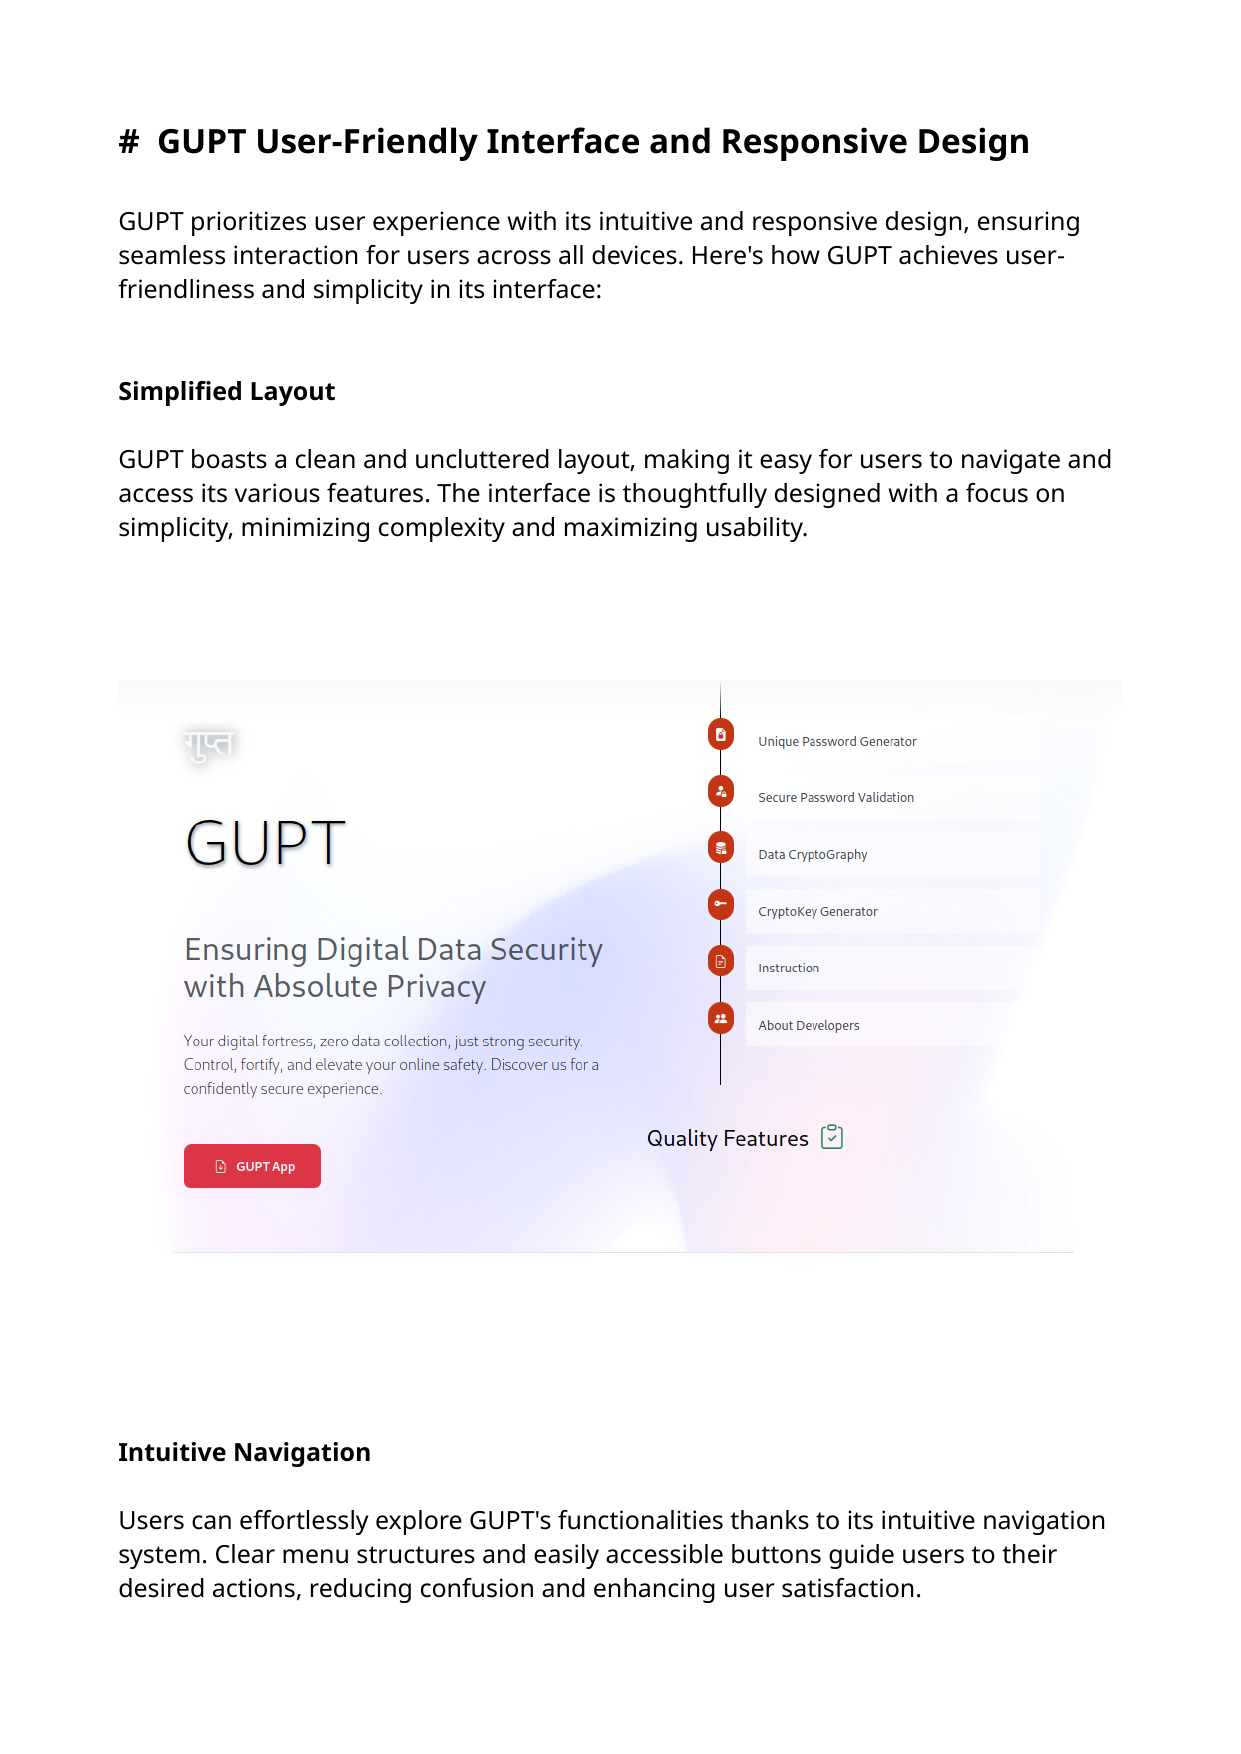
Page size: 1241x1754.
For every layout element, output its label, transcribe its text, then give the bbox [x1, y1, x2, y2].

text Simplified Layout [118, 373, 1122, 408]
text # GUPT User-Friendly Interface and Responsive Design [118, 118, 1122, 163]
text GUPT boasts a clean and uncluttered layout, making it easy for users to navigate and access its various features. The interface is thoughtfully designed with a focus on simplicity, minimizing complexity and maximizing usability. [118, 442, 1122, 544]
text GUPT prioritizes user experience with its intuitive and responsive design, ensuring seamless interaction for users across all devices. Here's how GUPT achieves user-friendliness and simplicity in its interface: [118, 203, 1122, 305]
text Users can effortlessly explore GUPT's functionalities thanks to its intuitive navigation system. Clear menu structures and easily accessible buttons guide users to their desired actions, reducing confusion and enhancing user satisfaction. [118, 1502, 1122, 1604]
picture [118, 680, 1123, 1332]
text Intuitive Navigation [118, 1434, 1122, 1468]
